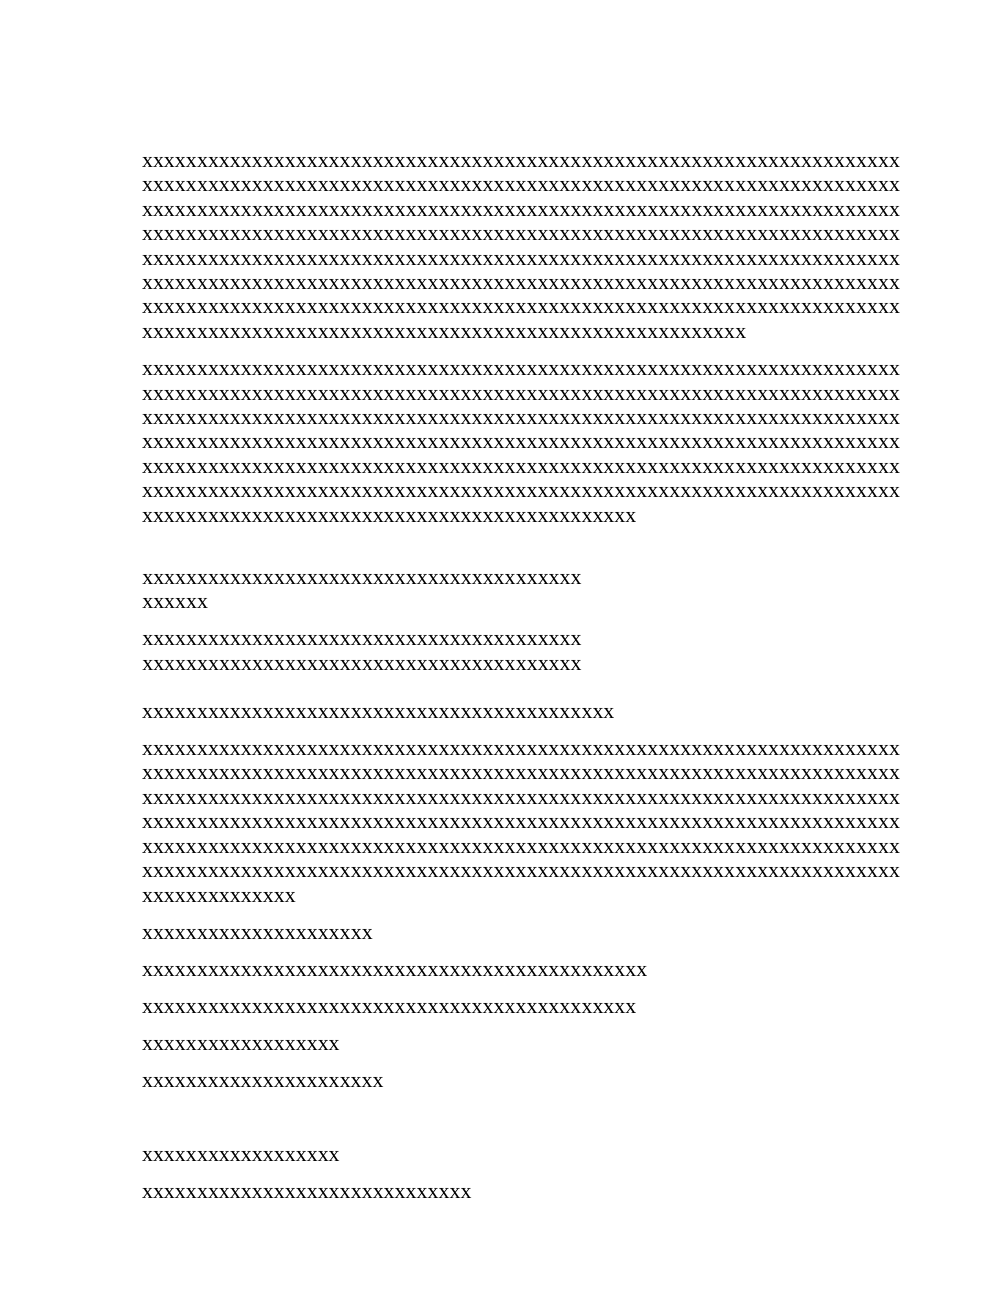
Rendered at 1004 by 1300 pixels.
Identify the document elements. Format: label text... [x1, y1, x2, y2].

text xxxxxxxxxxxxxxxxxx [142, 1142, 903, 1166]
text xxxxxxxxxxxxxxxxxxxxxxxxxxxxxxxxxxxxxxxxxxxxxxxxxxxxxxxxxxxxxxxxxxxxxxxxxxxxxxxx [142, 626, 586, 675]
text xxxxxxxxxxxxxxxxxx [142, 1031, 903, 1055]
text xxxxxxxxxxxxxxxxxxxxxxxxxxxxxx [142, 1178, 903, 1203]
text xxxxxxxxxxxxxxxxxxxxxxxxxxxxxxxxxxxxxxxxxxxxxx [142, 565, 586, 614]
text xxxxxxxxxxxxxxxxxxxxxxxxxxxxxxxxxxxxxxxxxxxxxxxxxxxxxxxxxxxxxxxxxxxxxxxxxxxxxxxxxxxxxxxxxxxxxxxxxxxxxxxxxxxxxxxxxxxxxxxxxxxxxxxxxxxxxxxxxxxxxxxxxxxxxxxxxxxxxxxxxxxxxxxxxxxxxxxxxxxxxxxxxxxxxxxxxxxxxxxxxxxxxxxxxxxxxxxxxxxxxxxxxxxxxxxxxxxxxxxxxxxxxxxxxxxxxxxxxxxxxxxxxxxxxxxxxxxxxxxxxxxxxxxxxxxxxxxxxxxxxxxxxxxxxxxxxxxxxxxxxxxxxxxxxxxxxxxxxxxxxxxxxxxxxxxxxxxxxxxxxxxxxxxxxxxxxxxxxxxxxxxxxxxxxxxxxxxxxxxxxxxxxxxxxxxxxxxxxxxxxxxxxxxxxxxxxxxxxxxxxxxxxxxxxxxxxxxxxxx [142, 356, 903, 527]
text xxxxxxxxxxxxxxxxxxxxxxxxxxxxxxxxxxxxxxxxxxxxx [142, 994, 903, 1018]
text xxxxxxxxxxxxxxxxxxxxxxxxxxxxxxxxxxxxxxxxxxxxxx [142, 957, 903, 981]
text xxxxxxxxxxxxxxxxxxxxx [142, 920, 903, 944]
text xxxxxxxxxxxxxxxxxxxxxx [142, 1068, 903, 1092]
text xxxxxxxxxxxxxxxxxxxxxxxxxxxxxxxxxxxxxxxxxxxxxxxxxxxxxxxxxxxxxxxxxxxxxxxxxxxxxxxxxxxxxxxxxxxxxxxxxxxxxxxxxxxxxxxxxxxxxxxxxxxxxxxxxxxxxxxxxxxxxxxxxxxxxxxxxxxxxxxxxxxxxxxxxxxxxxxxxxxxxxxxxxxxxxxxxxxxxxxxxxxxxxxxxxxxxxxxxxxxxxxxxxxxxxxxxxxxxxxxxxxxxxxxxxxxxxxxxxxxxxxxxxxxxxxxxxxxxxxxxxxxxxxxxxxxxxxxxxxxxxxxxxxxxxxxxxxxxxxxxxxxxxxxxxxxxxxxxxxxxxxxxxxxxxxxxxxxxxxxxxxxxxxxxxxxxxxxxxxxxxxxxxxxxxxxxxxxxxxxxxxxxxxxxxxxxxxxxxxxxxxxxxxx [142, 736, 903, 907]
text xxxxxxxxxxxxxxxxxxxxxxxxxxxxxxxxxxxxxxxxxxx [142, 540, 903, 723]
text xxxxxxxxxxxxxxxxxxxxxxxxxxxxxxxxxxxxxxxxxxxxxxxxxxxxxxxxxxxxxxxxxxxxxxxxxxxxxxxxxxxxxxxxxxxxxxxxxxxxxxxxxxxxxxxxxxxxxxxxxxxxxxxxxxxxxxxxxxxxxxxxxxxxxxxxxxxxxxxxxxxxxxxxxxxxxxxxxxxxxxxxxxxxxxxxxxxxxxxxxxxxxxxxxxxxxxxxxxxxxxxxxxxxxxxxxxxxxxxxxxxxxxxxxxxxxxxxxxxxxxxxxxxxxxxxxxxxxxxxxxxxxxxxxxxxxxxxxxxxxxxxxxxxxxxxxxxxxxxxxxxxxxxxxxxxxxxxxxxxxxxxxxxxxxxxxxxxxxxxxxxxxxxxxxxxxxxxxxxxxxxxxxxxxxxxxxxxxxxxxxxxxxxxxxxxxxxxxxxxxxxxxxxxxxxxxxxxxxxxxxxxxxxxxxxxxxxxxxxxxxxxxxxxxxxxxxxxxxxxxxxxxxxxxxxxxxxxxxxxxxxxxxxxxxxxxxxxxxxxxxxxxxxxxxxxxxxxxx [142, 148, 903, 343]
